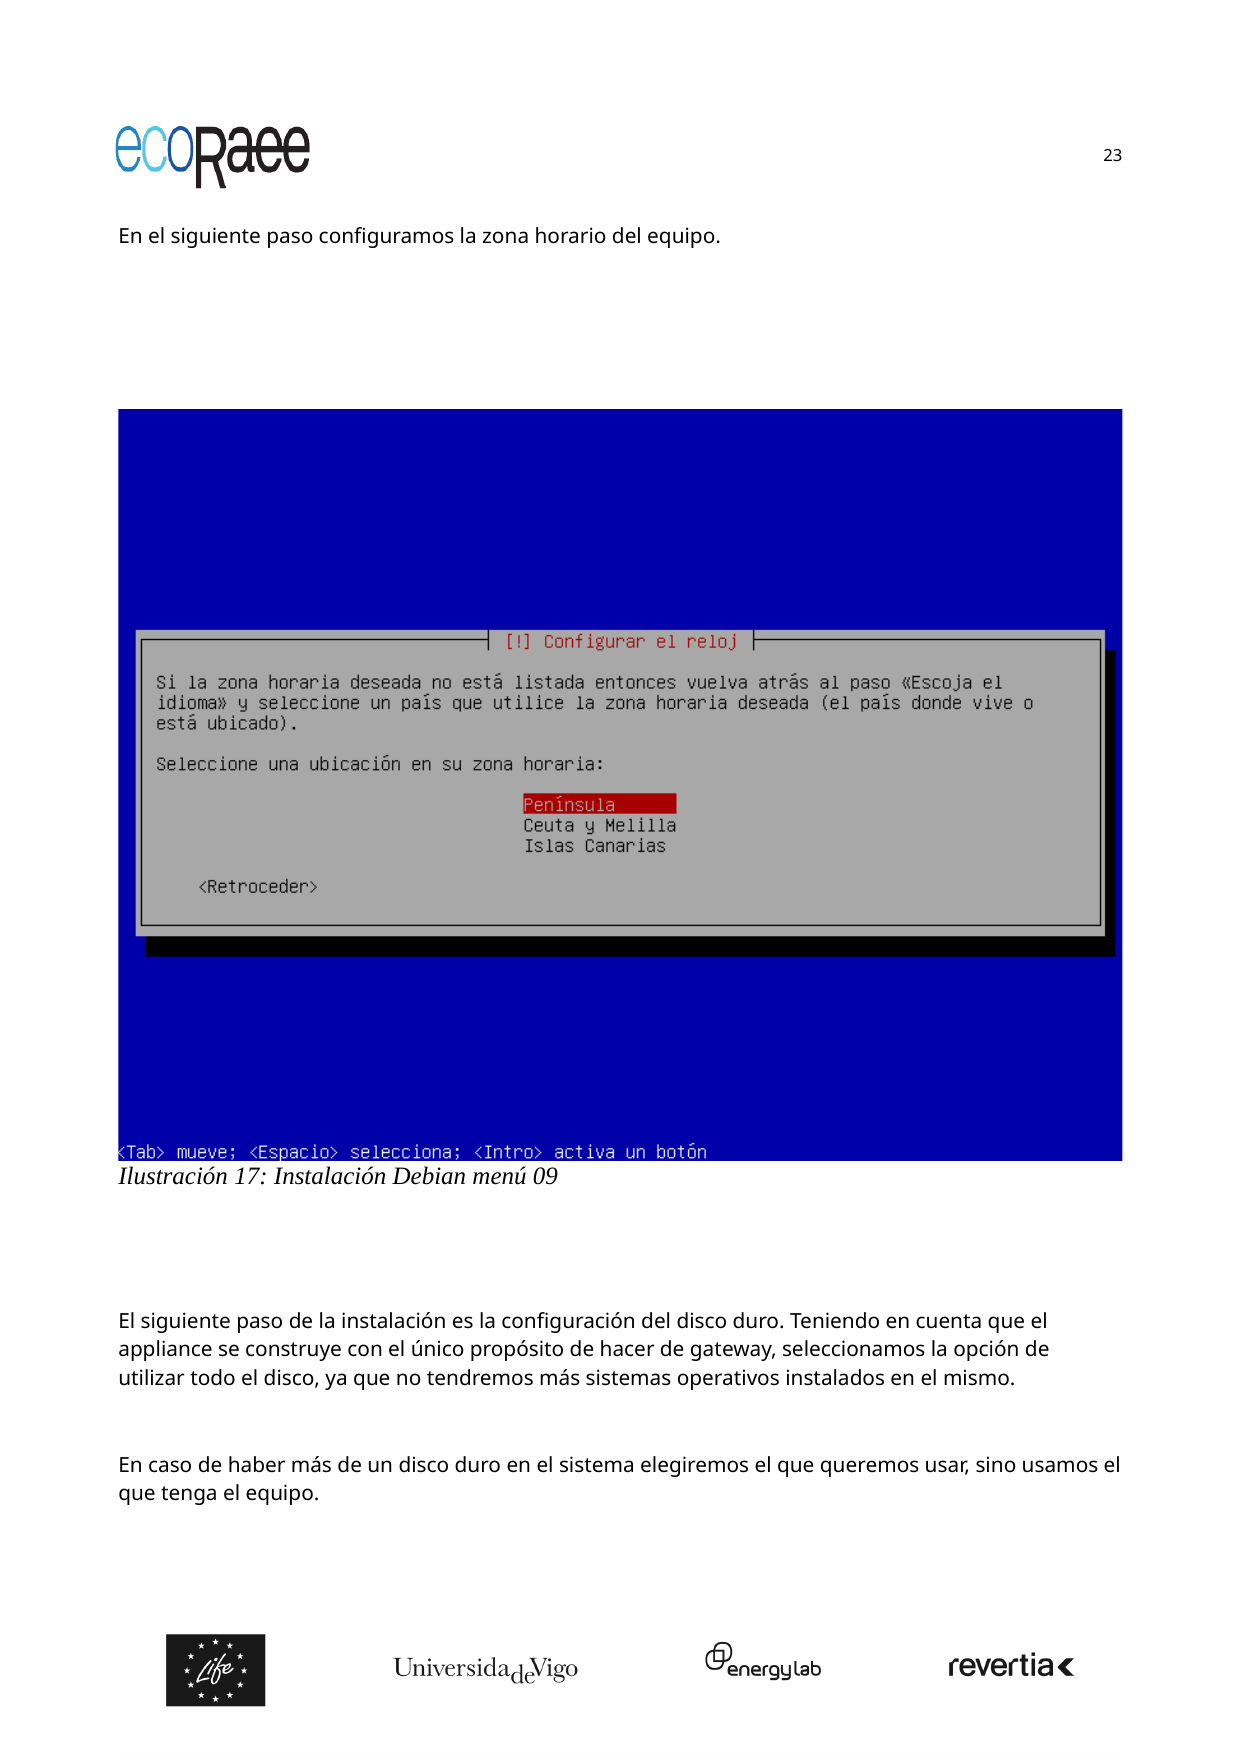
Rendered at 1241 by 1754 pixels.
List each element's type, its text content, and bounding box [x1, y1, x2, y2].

text En caso de haber más de un disco duro en el sistema elegiremos el que queremos usar, sino usamos el que tenga el equipo. [118, 1450, 1122, 1507]
picture [118, 1514, 1123, 1754]
picture [114, 124, 311, 190]
text El siguiente paso de la instalación es la configuración del disco duro. Teniendo en cuenta que el appliance se construye con el único propósito de hacer de gateway, seleccionamos la opción de utilizar todo el disco, ya que no tendremos más sistemas operativos instalados en el mismo. [118, 1306, 1122, 1391]
picture [118, 409, 1123, 1161]
text En el siguiente paso configuramos la zona horario del equipo. [118, 221, 1122, 250]
text Ilustración 17: Instalación Debian menú 09 [118, 1161, 1122, 1189]
